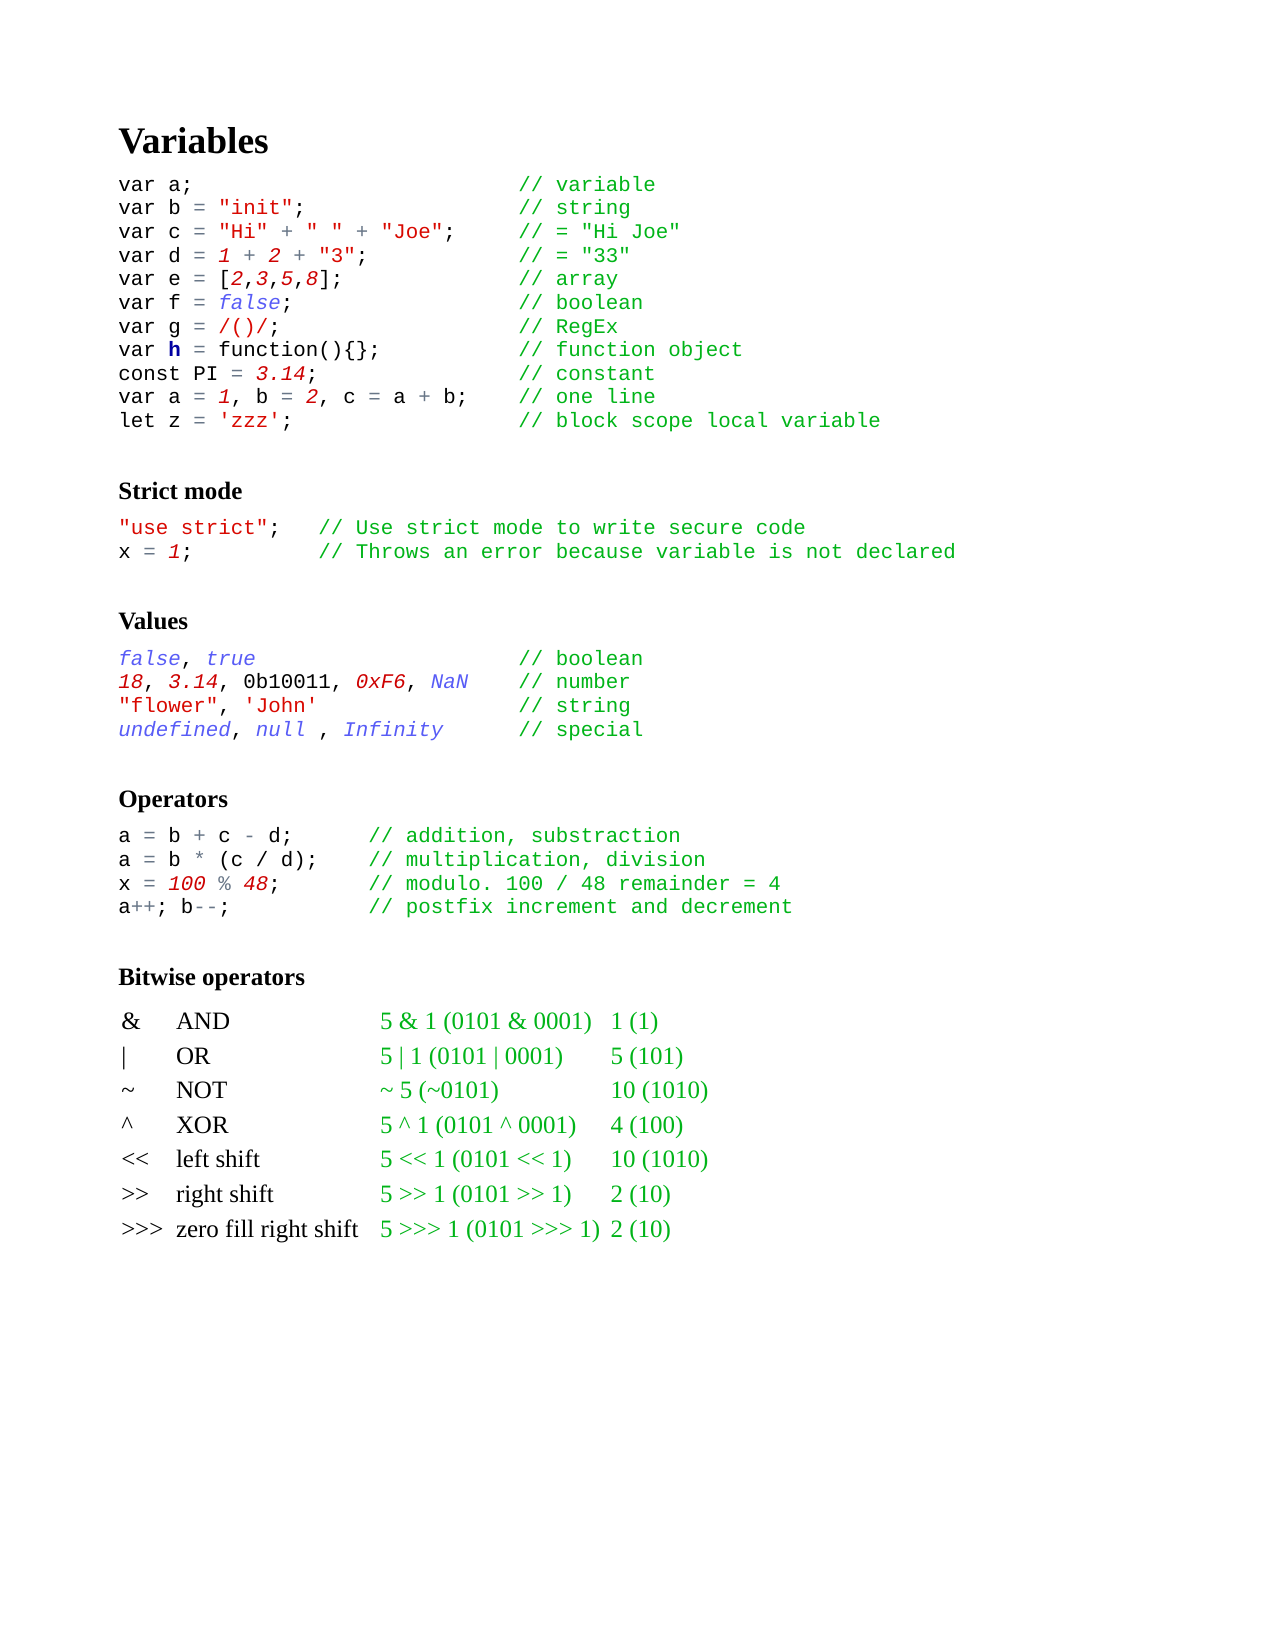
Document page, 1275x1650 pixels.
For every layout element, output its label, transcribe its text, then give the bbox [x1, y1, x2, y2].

text a++; b--; // postfix increment and decrement [118, 896, 1157, 920]
text "use strict"; // Use strict mode to write secure code [118, 517, 1157, 541]
text x = 1; // Throws an error because variable is not declared [118, 541, 1157, 564]
table_cell 4 (100) [608, 1107, 721, 1142]
table_header & [118, 1003, 173, 1038]
table_cell 5 ^ 1 (0101 ^ 0001) [371, 1107, 607, 1142]
text var a; // variable [118, 174, 1157, 197]
table_cell 10 (1010) [608, 1142, 721, 1176]
table_cell 5 << 1 (0101 << 1) [371, 1142, 607, 1176]
text undefined, null , Infinity // special [118, 718, 1157, 742]
table_cell OR [173, 1038, 371, 1072]
table_cell 5 >> 1 (0101 >> 1) [371, 1176, 607, 1211]
table_cell 5 (101) [608, 1038, 721, 1072]
table_cell 5 | 1 (0101 | 0001) [371, 1038, 607, 1072]
text var d = 1 + 2 + "3"; // = "33" [118, 245, 1157, 268]
text var c = "Hi" + " " + "Joe"; // = "Hi Joe" [118, 221, 1157, 245]
table_cell >>> [118, 1211, 173, 1245]
text a = b * (c / d); // multiplication, division [118, 849, 1157, 873]
text const PI = 3.14; // constant [118, 363, 1157, 387]
text var g = /()/; // RegEx [118, 316, 1157, 339]
table_cell 2 (10) [608, 1176, 721, 1211]
text false, true // boolean [118, 648, 1157, 671]
table_cell | [118, 1038, 173, 1072]
subtitle Operators [118, 784, 1157, 813]
table_cell ~ [118, 1073, 173, 1107]
text "flower", 'John' // string [118, 695, 1157, 718]
subtitle Variables [118, 118, 1157, 161]
subtitle Bitwise operators [118, 962, 1157, 991]
table_cell NOT [173, 1073, 371, 1107]
table_cell << [118, 1142, 173, 1176]
table_cell right shift [173, 1176, 371, 1211]
table_cell 10 (1010) [608, 1073, 721, 1107]
table_cell ^ [118, 1107, 173, 1142]
text var b = "init"; // string [118, 197, 1157, 221]
text let z = 'zzz'; // block scope local variable [118, 410, 1157, 434]
table_cell >> [118, 1176, 173, 1211]
table_cell 2 (10) [608, 1211, 721, 1245]
text var a = 1, b = 2, c = a + b; // one line [118, 387, 1157, 410]
table_header 1 (1) [608, 1003, 721, 1038]
subtitle Values [118, 606, 1157, 635]
table_cell 5 >>> 1 (0101 >>> 1) [371, 1211, 607, 1245]
table_cell zero fill right shift [173, 1211, 371, 1245]
table_cell XOR [173, 1107, 371, 1142]
text var h = function(){}; // function object [118, 339, 1157, 363]
subtitle Strict mode [118, 476, 1157, 504]
text a = b + c - d; // addition, substraction [118, 825, 1157, 849]
table_cell ~ 5 (~0101) [371, 1073, 607, 1107]
text 18, 3.14, 0b10011, 0xF6, NaN // number [118, 671, 1157, 695]
text var e = [2,3,5,8]; // array [118, 268, 1157, 292]
table_header AND [173, 1003, 371, 1038]
table_cell left shift [173, 1142, 371, 1176]
text var f = false; // boolean [118, 292, 1157, 316]
table_header 5 & 1 (0101 & 0001) [371, 1003, 607, 1038]
text x = 100 % 48; // modulo. 100 / 48 remainder = 4 [118, 873, 1157, 896]
